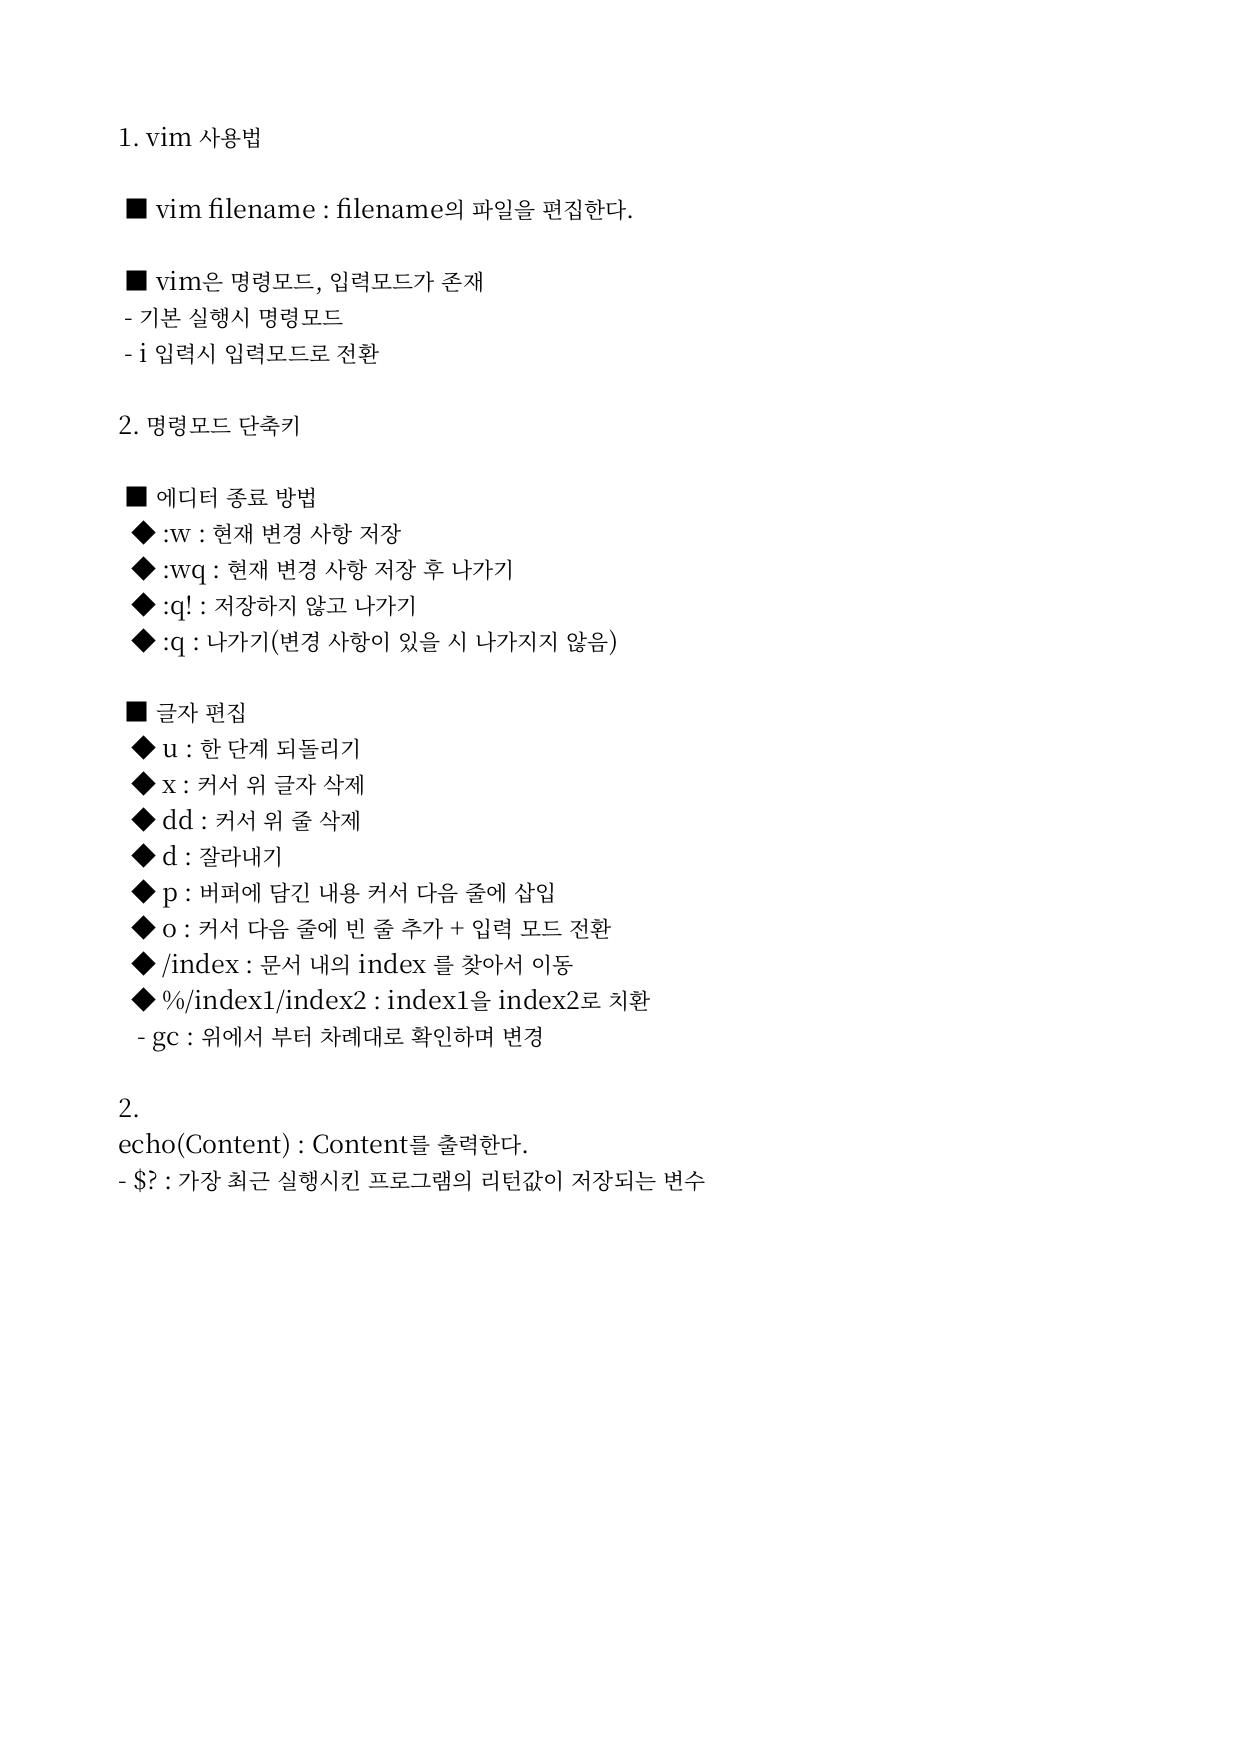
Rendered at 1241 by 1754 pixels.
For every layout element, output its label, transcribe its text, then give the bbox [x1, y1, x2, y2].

text 2. [118, 1088, 1122, 1124]
text ◆ :wq : 현재 변경 사항 저장 후 나가기 [118, 549, 1122, 585]
text - $? : 가장 최근 실행시킨 프로그램의 리턴값이 저장되는 변수 [118, 1160, 1122, 1196]
text ◆ :q! : 저장하지 않고 나가기 [118, 585, 1122, 621]
text ◆ :w : 현재 변경 사항 저장 [118, 513, 1122, 549]
text ◆ u : 한 단계 되돌리기 [118, 729, 1122, 765]
text ■ vim filename : filename의 파일을 편집한다. [118, 190, 1122, 226]
text ■ 글자 편집 [118, 693, 1122, 729]
text - 기본 실행시 명령모드 [118, 298, 1122, 334]
text ◆ dd : 커서 위 줄 삭제 [118, 801, 1122, 837]
text ◆ %/index1/index2 : index1을 index2로 치환 [118, 981, 1122, 1017]
text 1. vim 사용법 [118, 118, 1122, 154]
text 2. 명령모드 단축키 [118, 406, 1122, 442]
text ◆ o : 커서 다음 줄에 빈 줄 추가 + 입력 모드 전환 [118, 909, 1122, 945]
text ◆ /index : 문서 내의 index 를 찾아서 이동 [118, 945, 1122, 981]
text ◆ p : 버퍼에 담긴 내용 커서 다음 줄에 삽입 [118, 873, 1122, 909]
text - i 입력시 입력모드로 전환 [118, 334, 1122, 370]
text ◆ x : 커서 위 글자 삭제 [118, 765, 1122, 801]
text ◆ :q : 나가기(변경 사항이 있을 시 나가지지 않음) [118, 621, 1122, 657]
text ◆ d : 잘라내기 [118, 837, 1122, 873]
text ■ vim은 명령모드, 입력모드가 존재 [118, 262, 1122, 298]
text echo(Content) : Content를 출력한다. [118, 1124, 1122, 1160]
text - gc : 위에서 부터 차례대로 확인하며 변경 [118, 1017, 1122, 1052]
text ■ 에디터 종료 방법 [118, 477, 1122, 513]
